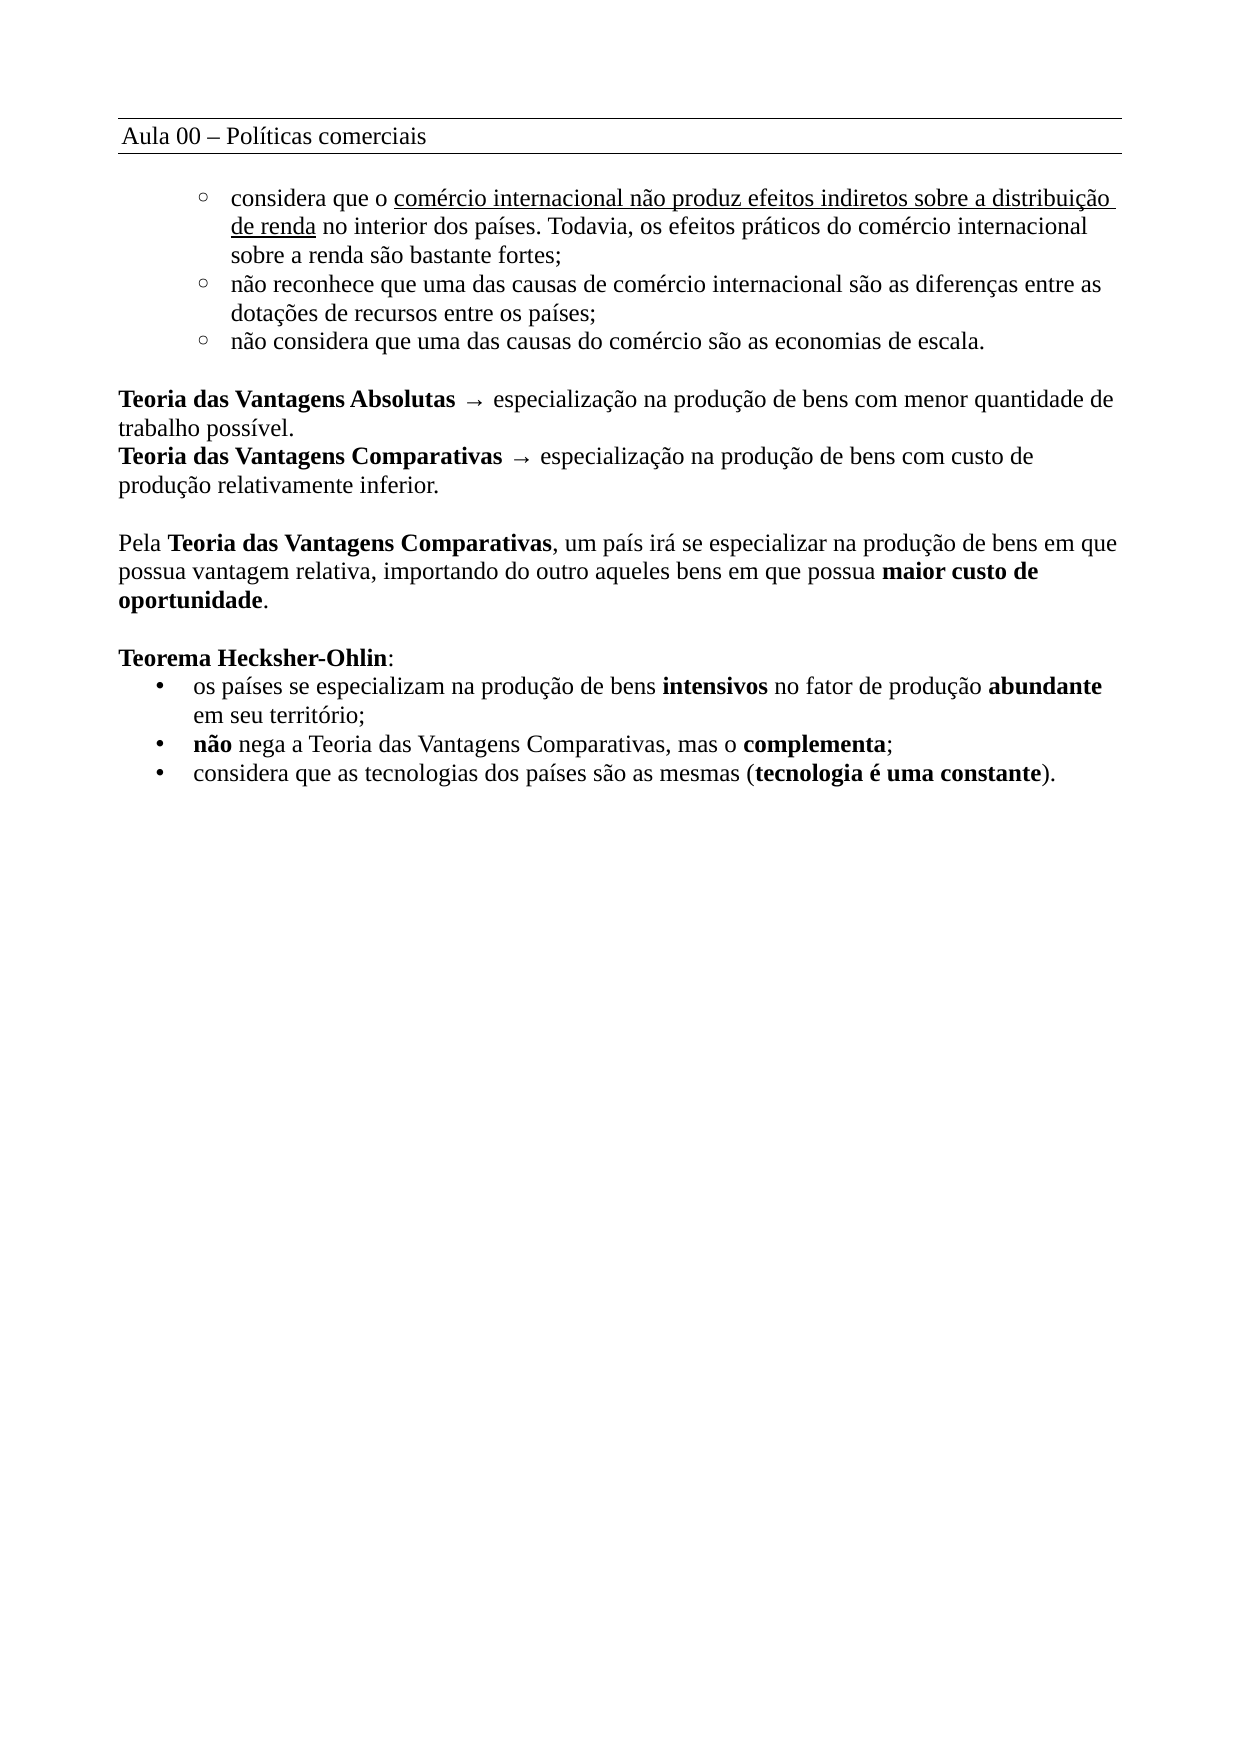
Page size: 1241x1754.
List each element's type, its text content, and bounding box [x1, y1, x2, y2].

text Teorema Hecksher-Ohlin: [118, 643, 1122, 671]
text Pela Teoria das Vantagens Comparativas, um país irá se especializar na produção de bens em que possua vantagem relativa, importando do outro aqueles bens em que possua maior custo de oportunidade. [118, 528, 1122, 614]
list não reconhece que uma das causas de comércio internacional são as diferenças entre as dotações de recursos entre os países; [193, 269, 1122, 326]
list não considera que uma das causas do comércio são as economias de escala. [193, 326, 1122, 355]
text Teoria das Vantagens Absolutas → especialização na produção de bens com menor quantidade de trabalho possível. [118, 384, 1122, 441]
text Teoria das Vantagens Comparativas → especialização na produção de bens com custo de produção relativamente inferior. [118, 441, 1122, 499]
list não nega a Teoria das Vantagens Comparativas, mas o complementa; [156, 729, 1122, 758]
list os países se especializam na produção de bens intensivos no fator de produção abundante em seu território; [156, 671, 1122, 729]
list considera que as tecnologias dos países são as mesmas (tecnologia é uma constante). [156, 758, 1122, 786]
list considera que o comércio internacional não produz efeitos indiretos sobre a distribuição de renda no interior dos países. Todavia, os efeitos práticos do comércio internacional sobre a renda são bastante fortes; [193, 183, 1122, 269]
